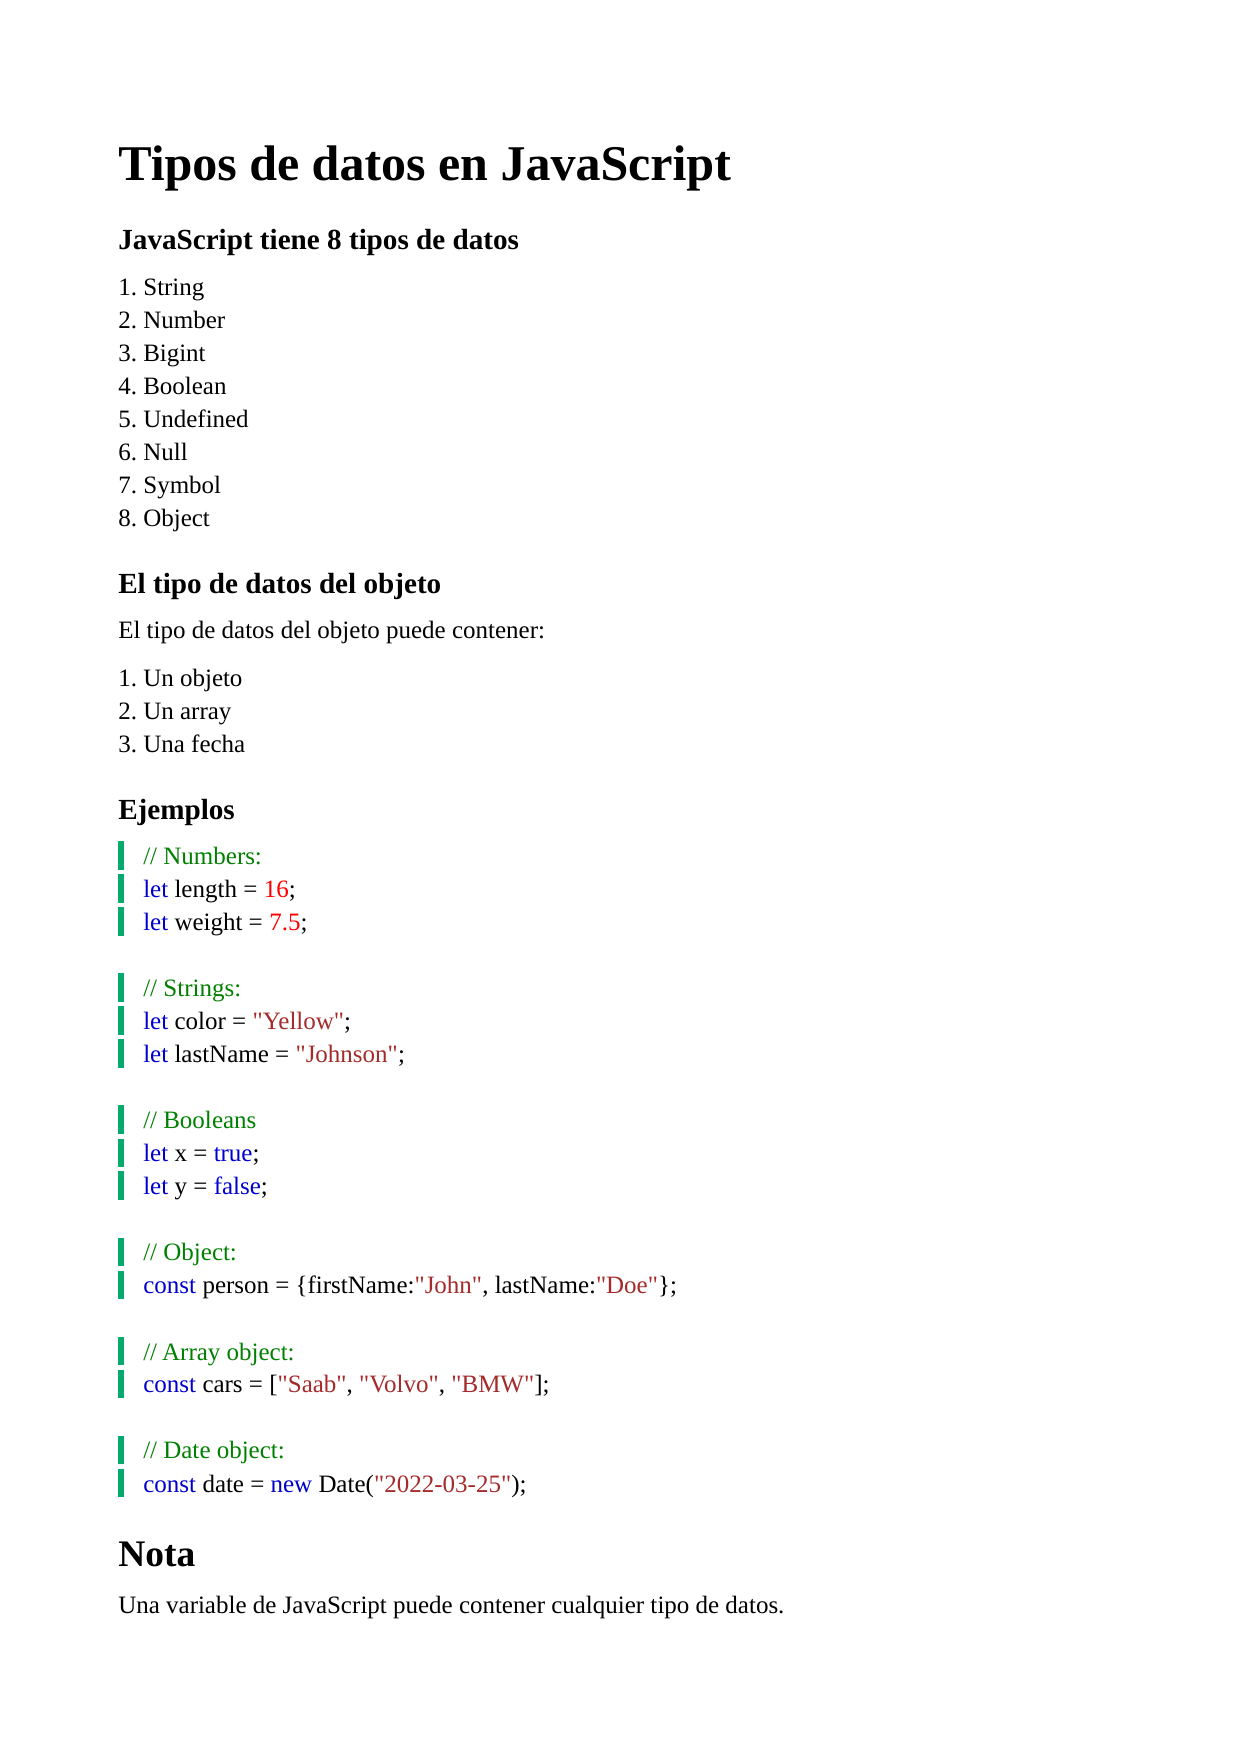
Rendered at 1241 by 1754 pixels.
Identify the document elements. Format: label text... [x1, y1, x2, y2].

text El tipo de datos del objeto puede contener: [118, 615, 1122, 644]
subtitle Ejemplos [118, 792, 1122, 826]
text 1. String 2. Number 3. Bigint 4. Boolean 5. Undefined 6. Null 7. Symbol 8. Object [118, 272, 1122, 532]
text 1. Un objeto 2. Un array 3. Una fecha [118, 663, 1122, 758]
subtitle Tipos de datos en JavaScript [118, 134, 1122, 191]
subtitle El tipo de datos del objeto [118, 566, 1122, 599]
text // Numbers: let length = 16; let weight = 7.5; // Strings: let color = "Yellow"; let lastName = "Johnson"; // Booleans let x = true; let y = false; // Object: const person = {firstName:"John", lastName:"Doe"}; // Array object: const cars = ["Saab", "Volvo", "BMW"]; // Date object: const date = new Date("2022-03-25"); [118, 841, 1122, 1497]
text Una variable de JavaScript puede contener cualquier tipo de datos. [118, 1591, 1122, 1619]
subtitle JavaScript tiene 8 tipos de datos [118, 222, 1122, 256]
subtitle Nota [118, 1532, 1122, 1575]
